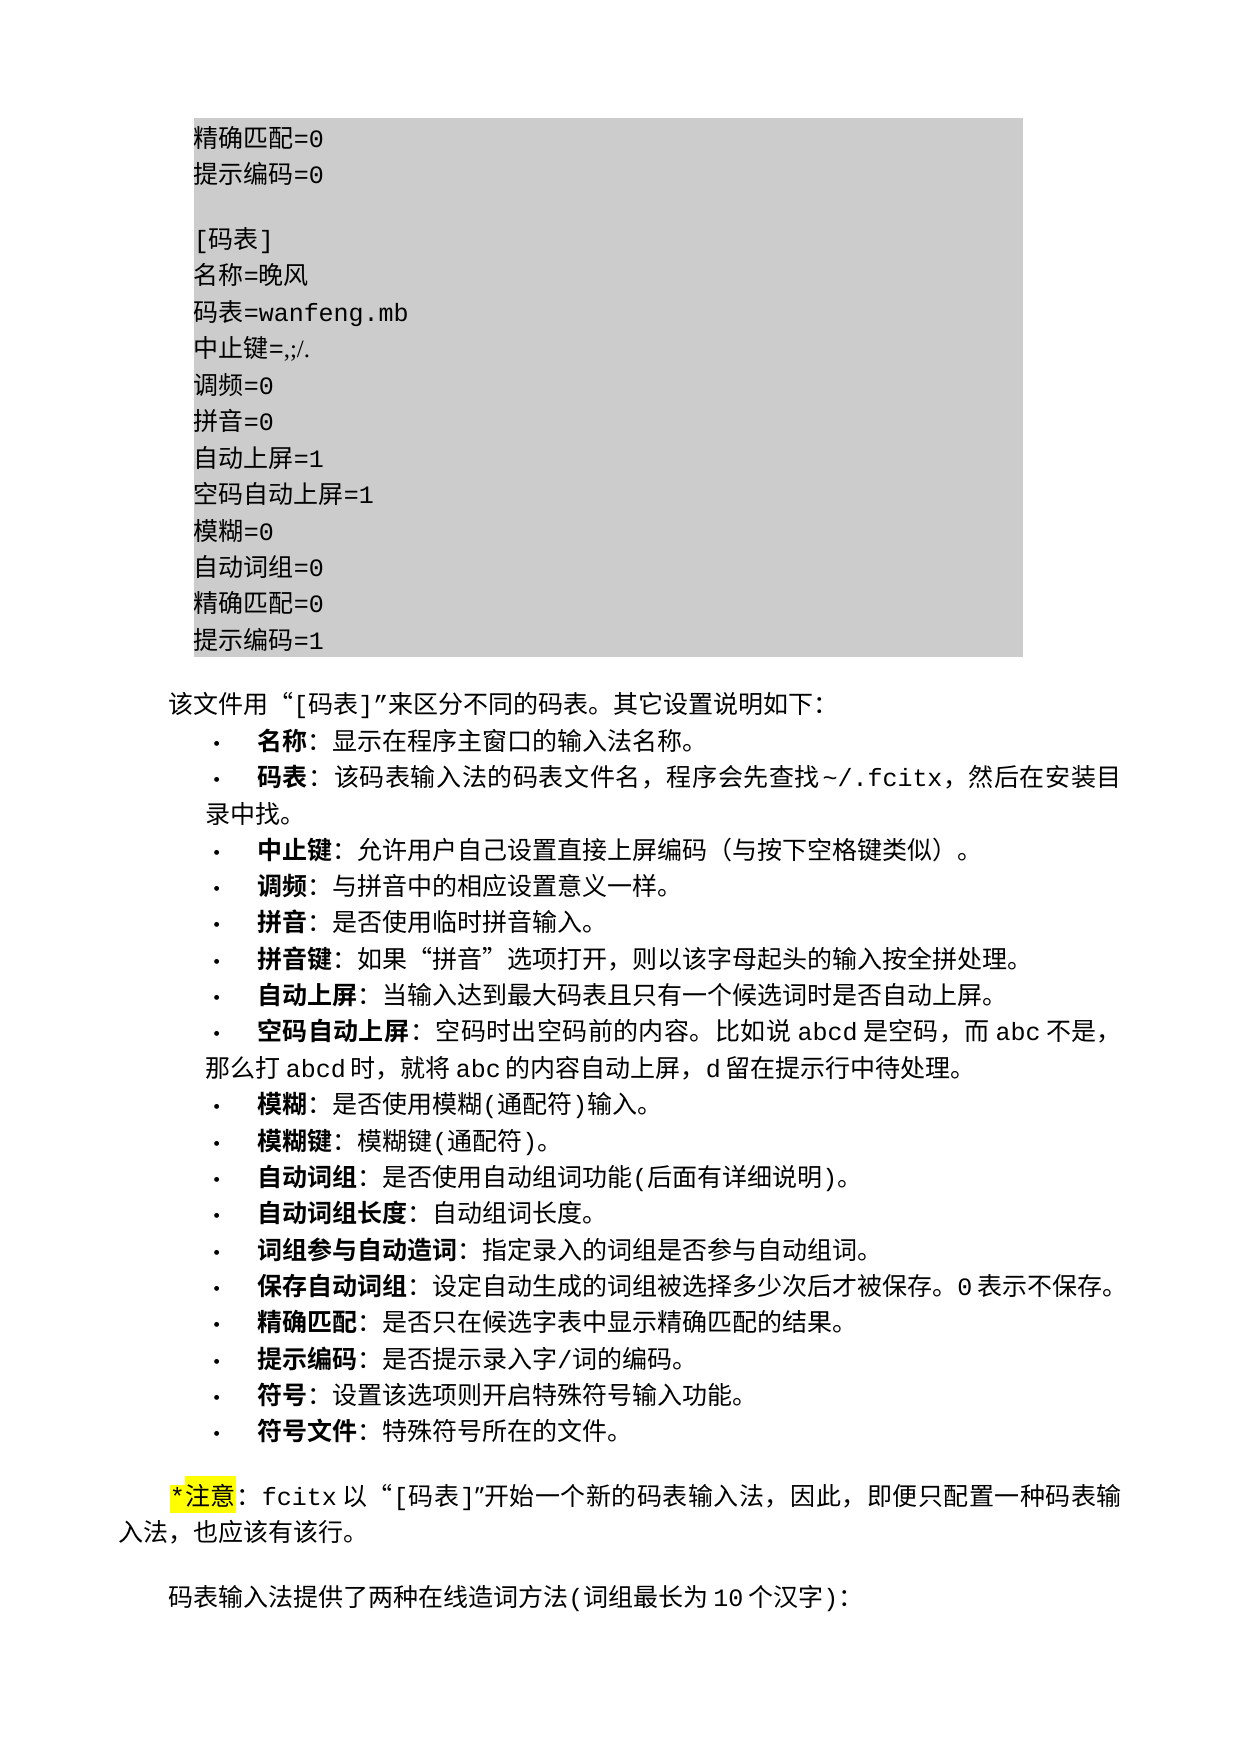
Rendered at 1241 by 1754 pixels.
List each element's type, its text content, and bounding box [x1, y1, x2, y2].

list 自动词组：是否使用自动组词功能(后面有详细说明)。 [162, 1157, 1122, 1194]
list 精确匹配：是否只在候选字表中显示精确匹配的结果。 [162, 1303, 1122, 1339]
list 自动词组长度：自动组词长度。 [162, 1194, 1122, 1230]
list 空码自动上屏：空码时出空码前的内容。比如说abcd是空码，而abc不是，那么打abcd时，就将abc的内容自动上屏，d留在提示行中待处理。 [162, 1012, 1122, 1084]
list 名称：显示在程序主窗口的输入法名称。 [162, 721, 1122, 758]
list 中止键：允许用户自己设置直接上屏编码（与按下空格键类似）。 [162, 830, 1122, 867]
list 模糊：是否使用模糊(通配符)输入。 [162, 1084, 1122, 1121]
list 拼音：是否使用临时拼音输入。 [162, 903, 1122, 939]
list 保存自动词组：设定自动生成的词组被选择多少次后才被保存。0表示不保存。 [162, 1266, 1122, 1303]
list 提示编码：是否提示录入字/词的编码。 [162, 1339, 1122, 1376]
table_header 精确匹配=0 提示编码=0 [码表] 名称=晚风 码表=wanfeng.mb 中止键=,;/. 调频=0 拼音=0 自动上屏=1 空码自动上屏=1 模糊=0 自动词组=0 精确匹配=0 提示编码=1 [194, 118, 1023, 657]
text 该文件用“[码表]”来区分不同的码表。其它设置说明如下： [118, 685, 1122, 721]
list 符号：设置该选项则开启特殊符号输入功能。 [162, 1376, 1122, 1412]
list 自动上屏：当输入达到最大码表且只有一个候选词时是否自动上屏。 [162, 975, 1122, 1012]
list 码表：该码表输入法的码表文件名，程序会先查找~/.fcitx，然后在安装目录中找。 [162, 758, 1122, 830]
list 拼音键：如果“拼音”选项打开，则以该字母起头的输入按全拼处理。 [162, 939, 1122, 975]
list 词组参与自动造词：指定录入的词组是否参与自动组词。 [162, 1230, 1122, 1266]
list 模糊键：模糊键(通配符)。 [162, 1121, 1122, 1157]
text *注意：fcitx以“[码表]”开始一个新的码表输入法，因此，即便只配置一种码表输入法，也应该有该行。 [118, 1476, 1122, 1549]
text 码表输入法提供了两种在线造词方法(词组最长为10个汉字)： [118, 1577, 1122, 1614]
list 符号文件：特殊符号所在的文件。 [162, 1412, 1122, 1448]
list 调频：与拼音中的相应设置意义一样。 [162, 867, 1122, 903]
